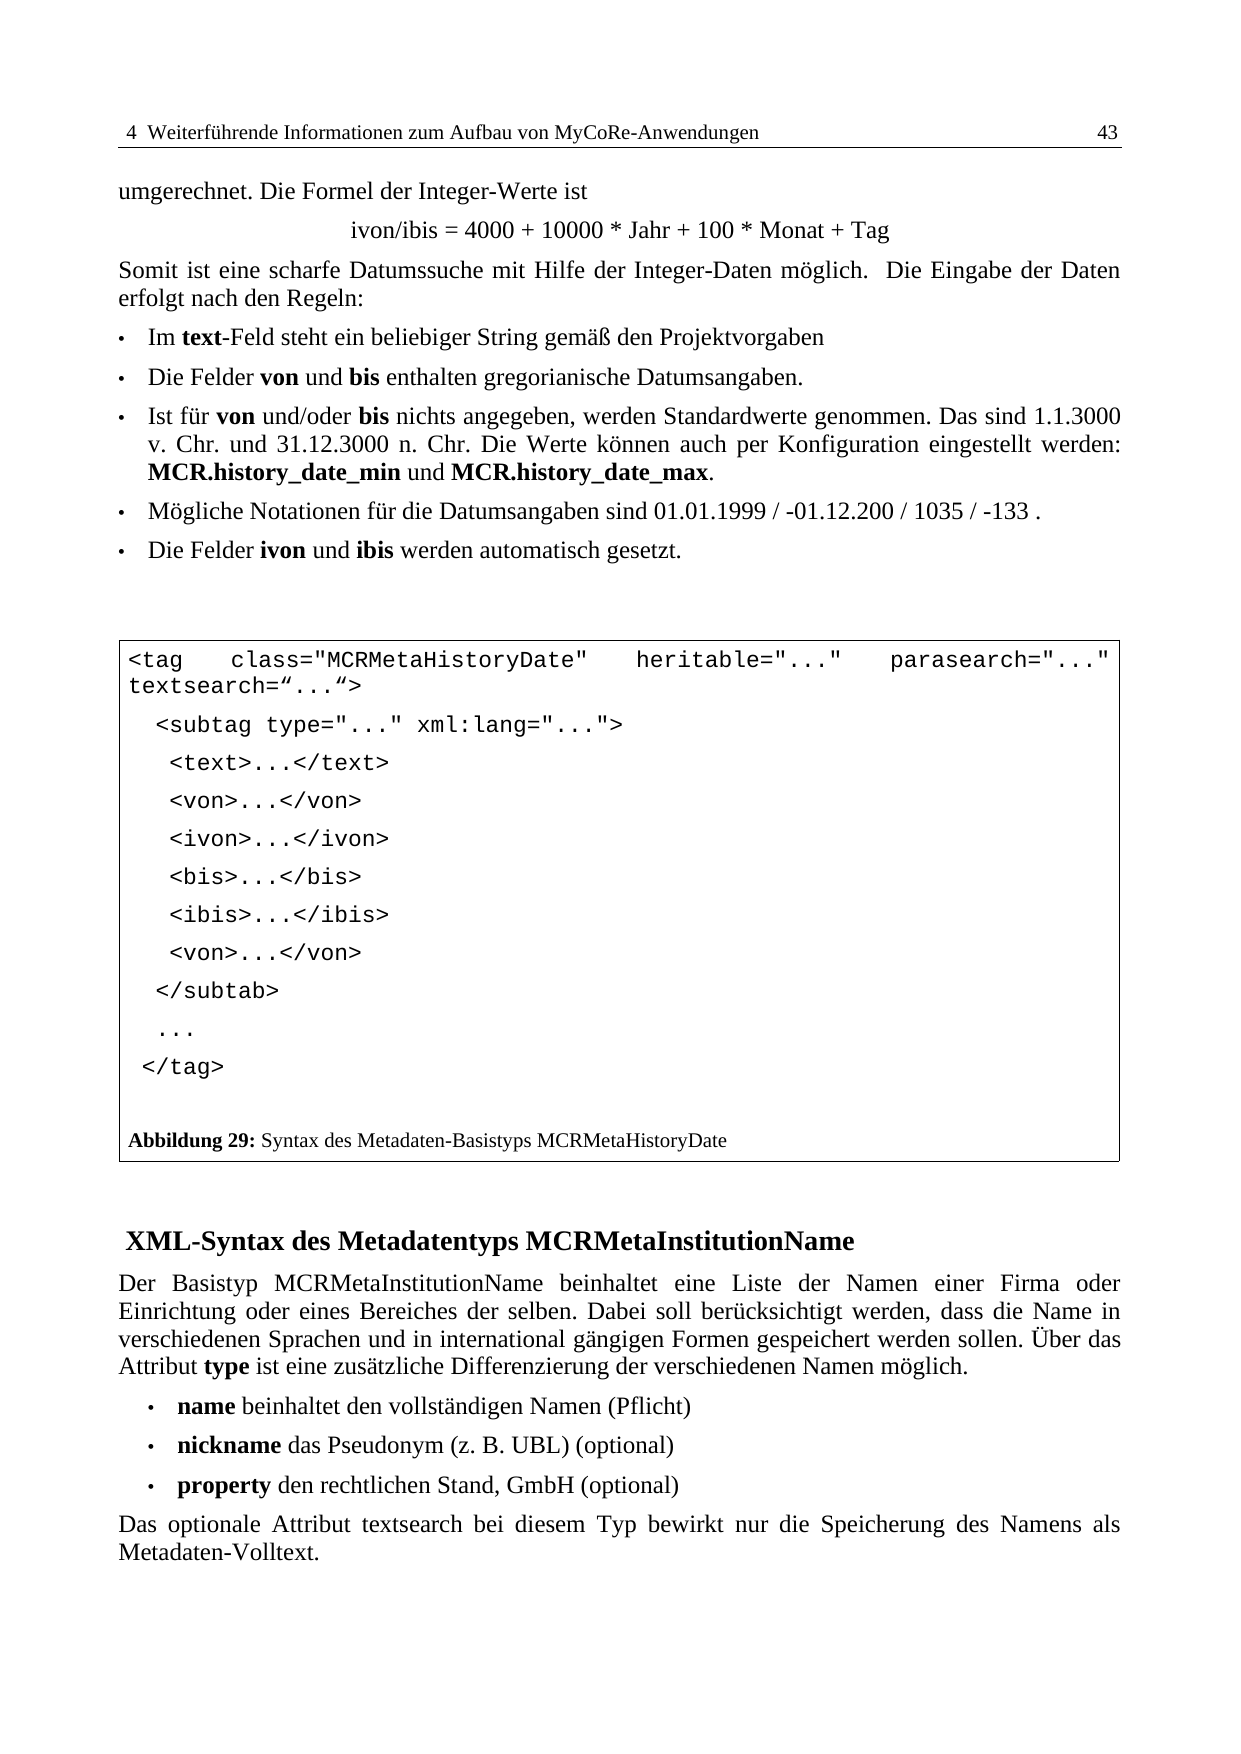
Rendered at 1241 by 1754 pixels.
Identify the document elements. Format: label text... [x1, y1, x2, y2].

text ivon/ibis = 4000 + 10000 * Jahr + 100 * Monat + Tag [118, 217, 1122, 244]
list Mögliche Notationen für die Datumsangaben sind 01.01.1999 / -01.12.200 / 1035 / -133 . [118, 497, 1122, 525]
text </tag> [128, 1055, 1110, 1081]
text <ivon>...</ivon> [128, 827, 1110, 853]
text umgerechnet. Die Formel der Integer-Werte ist [118, 177, 1122, 205]
list name beinhaltet den vollständigen Namen (Pflicht) [118, 1392, 1122, 1419]
text Das optionale Attribut textsearch bei diesem Typ bewirkt nur die Speicherung des Namens als Metadaten-Volltext. [118, 1510, 1122, 1566]
text Somit ist eine scharfe Datumssuche mit Hilfe der Integer-Daten möglich. Die Eingabe der Daten erfolgt nach den Regeln: [118, 256, 1122, 311]
text <von>...</von> [128, 789, 1110, 815]
text Abbildung 29: Syntax des Metadaten-Basistyps MCRMetaHistoryDate [128, 1129, 1110, 1152]
text </subtab> [128, 979, 1110, 1005]
list Im text-Feld steht ein beliebiger String gemäß den Projektvorgaben [118, 323, 1122, 351]
list nickname das Pseudonym (z. B. UBL) (optional) [118, 1431, 1122, 1459]
subtitle XML-Syntax des Metadatentyps MCRMetaInstitutionName [118, 1226, 1122, 1257]
text Der Basistyp MCRMetaInstitutionName beinhaltet eine Liste der Namen einer Firma oder Einrichtung oder eines Bereiches der selben. Dabei soll berücksichtigt werden, dass die Name in verschiedenen Sprachen und in international gängigen Formen gespeichert werden sollen. Über das Attribut type ist eine zusätzliche Differenzierung der verschiedenen Namen möglich. [118, 1269, 1122, 1380]
text <bis>...</bis> [128, 865, 1110, 891]
text <tag class="MCRMetaHistoryDate" heritable="..." parasearch="..." textsearch=“...“> [128, 648, 1110, 701]
text <von>...</von> [128, 941, 1110, 967]
list Die Felder von und bis enthalten gregorianische Datumsangaben. [118, 363, 1122, 390]
text <text>...</text> [128, 751, 1110, 777]
text <subtag type="..." xml:lang="..."> [128, 713, 1110, 739]
list Ist für von und/oder bis nichts angegeben, werden Standardwerte genommen. Das sind 1.1.3000 v. Chr. und 31.12.3000 n. Chr. Die Werte können auch per Konfiguration eingestellt werden: MCR.history_date_min und MCR.history_date_max. [118, 402, 1122, 485]
text ... [128, 1017, 1110, 1043]
list Die Felder ivon und ibis werden automatisch gesetzt. [118, 537, 1122, 564]
text <ibis>...</ibis> [128, 903, 1110, 929]
list property den rechtlichen Stand, GmbH (optional) [118, 1471, 1122, 1498]
